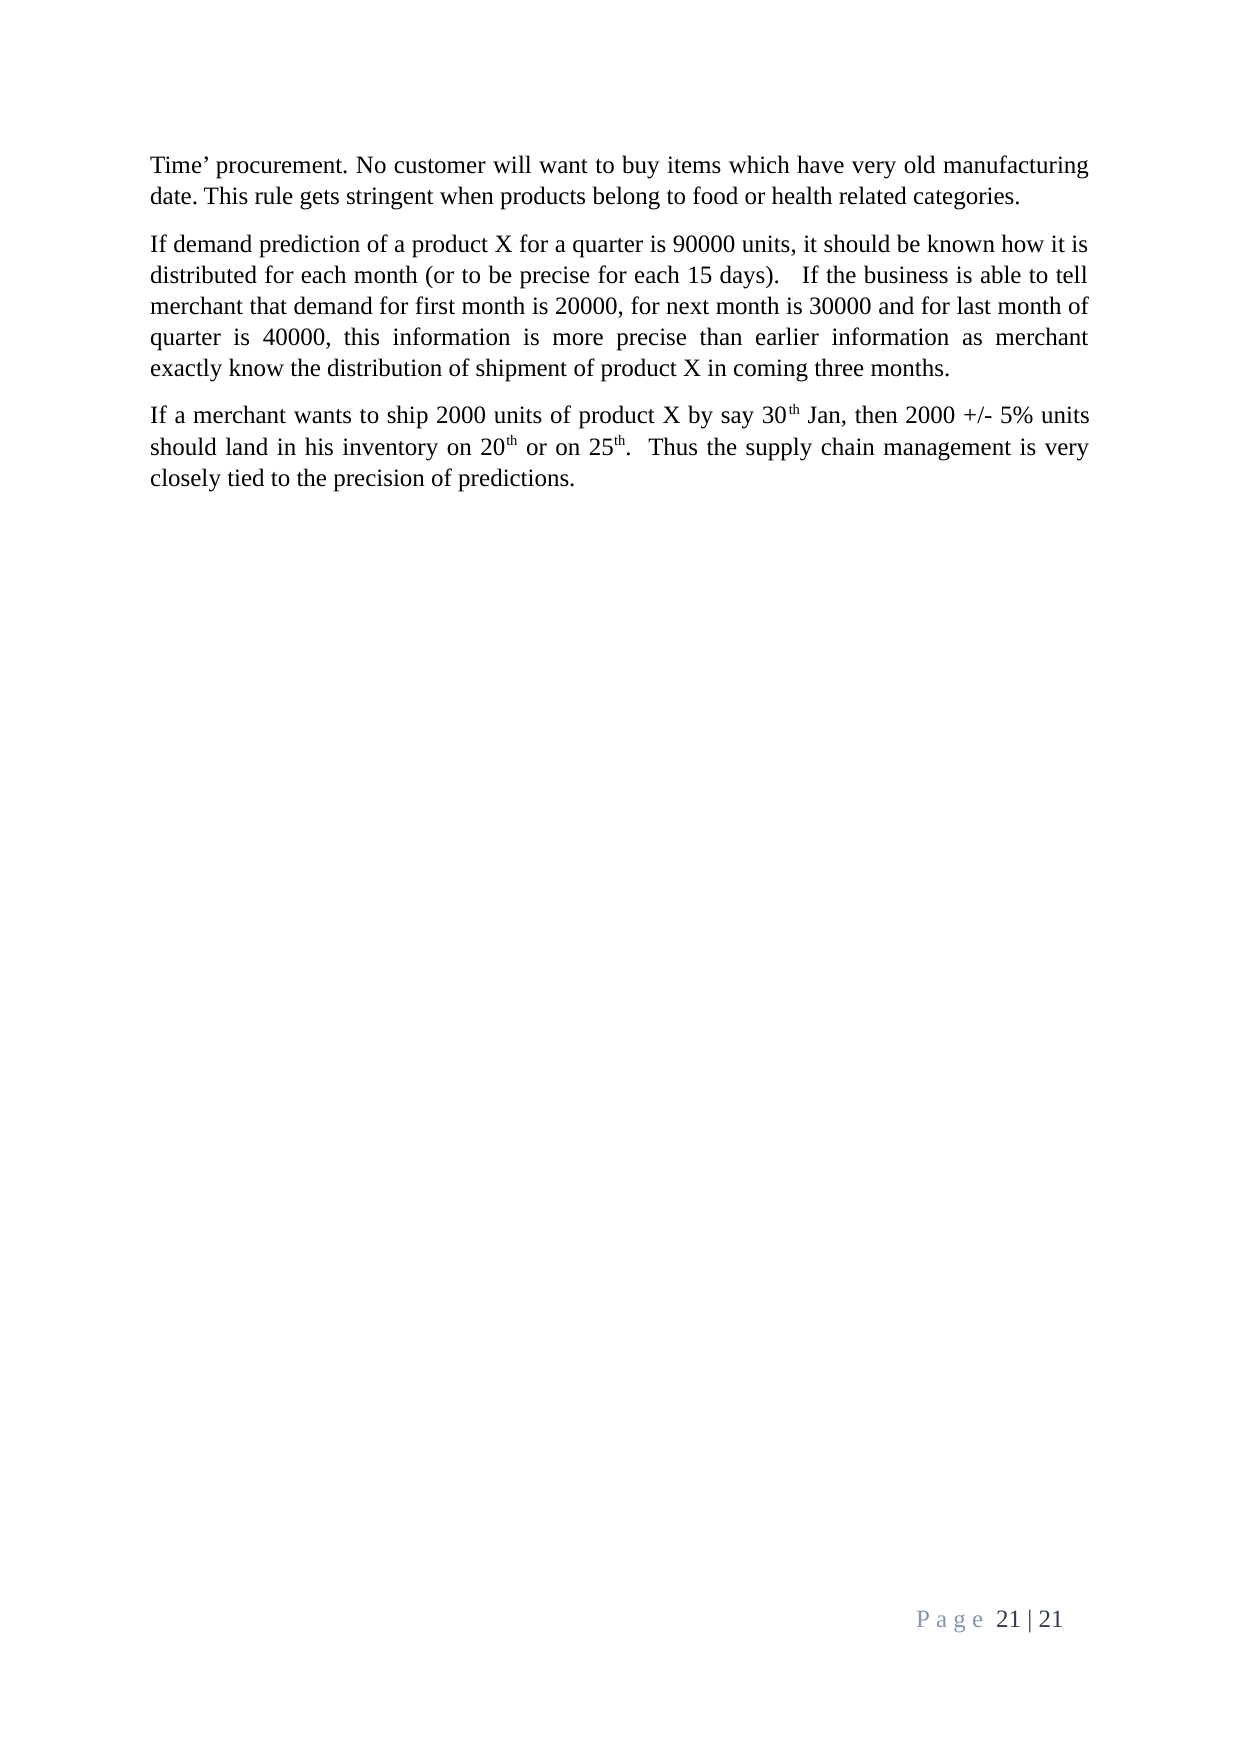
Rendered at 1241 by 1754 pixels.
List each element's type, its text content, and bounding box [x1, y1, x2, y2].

text Time’ procurement. No customer will want to buy items which have very old manufacturing date. This rule gets stringent when products belong to food or health related categories. [150, 150, 1090, 210]
text If a merchant wants to ship 2000 units of product X by say 30th Jan, then 2000 +/- 5% units should land in his inventory on 20th or on 25th. Thus the supply chain management is very closely tied to the precision of predictions. [150, 401, 1090, 491]
text If demand prediction of a product X for a quarter is 90000 units, it should be known how it is distributed for each month (or to be precise for each 15 days). If the business is able to tell merchant that demand for first month is 20000, for next month is 30000 and for last month of quarter is 40000, this information is more precise than earlier information as merchant exactly know the distribution of shipment of product X in coming three months. [150, 229, 1090, 382]
